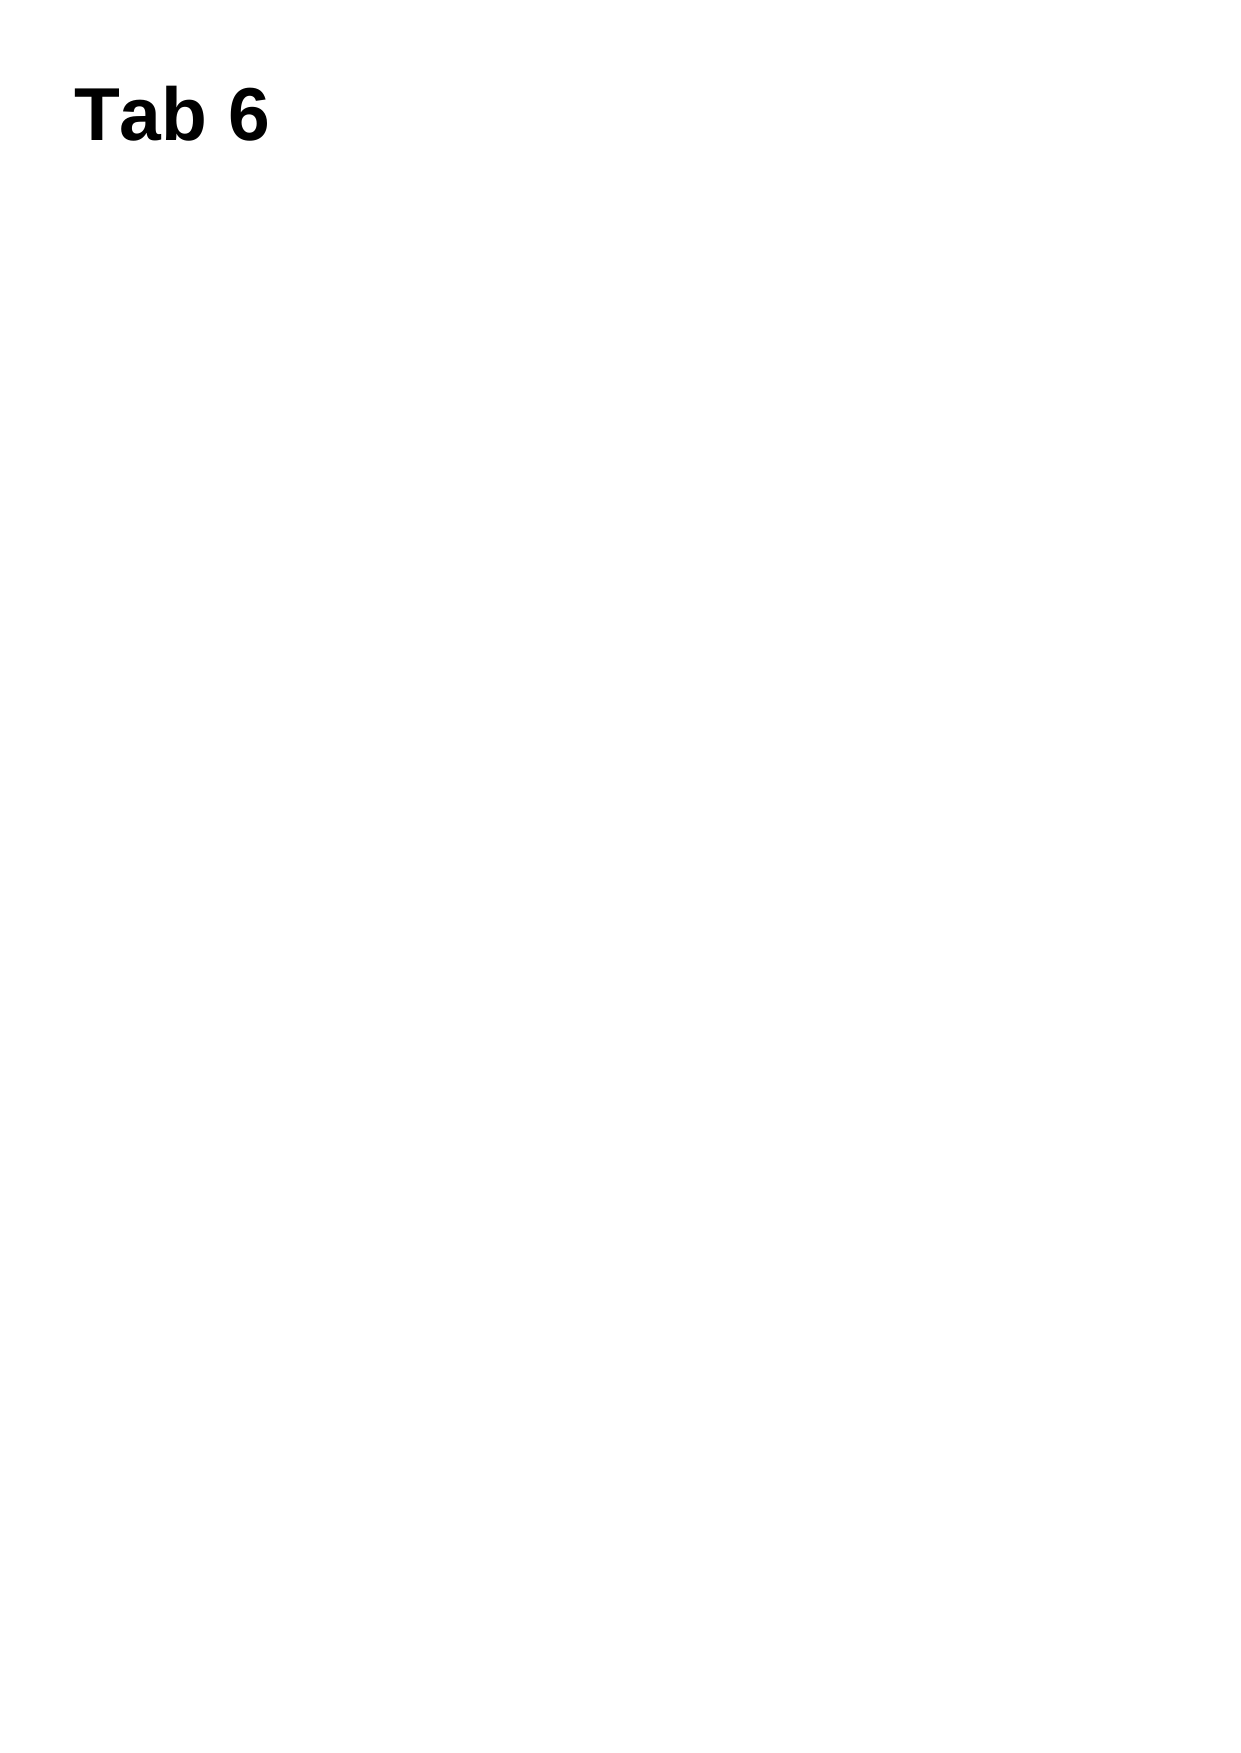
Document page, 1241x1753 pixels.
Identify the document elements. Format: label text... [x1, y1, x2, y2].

title Tab 6 [74, 70, 1178, 156]
